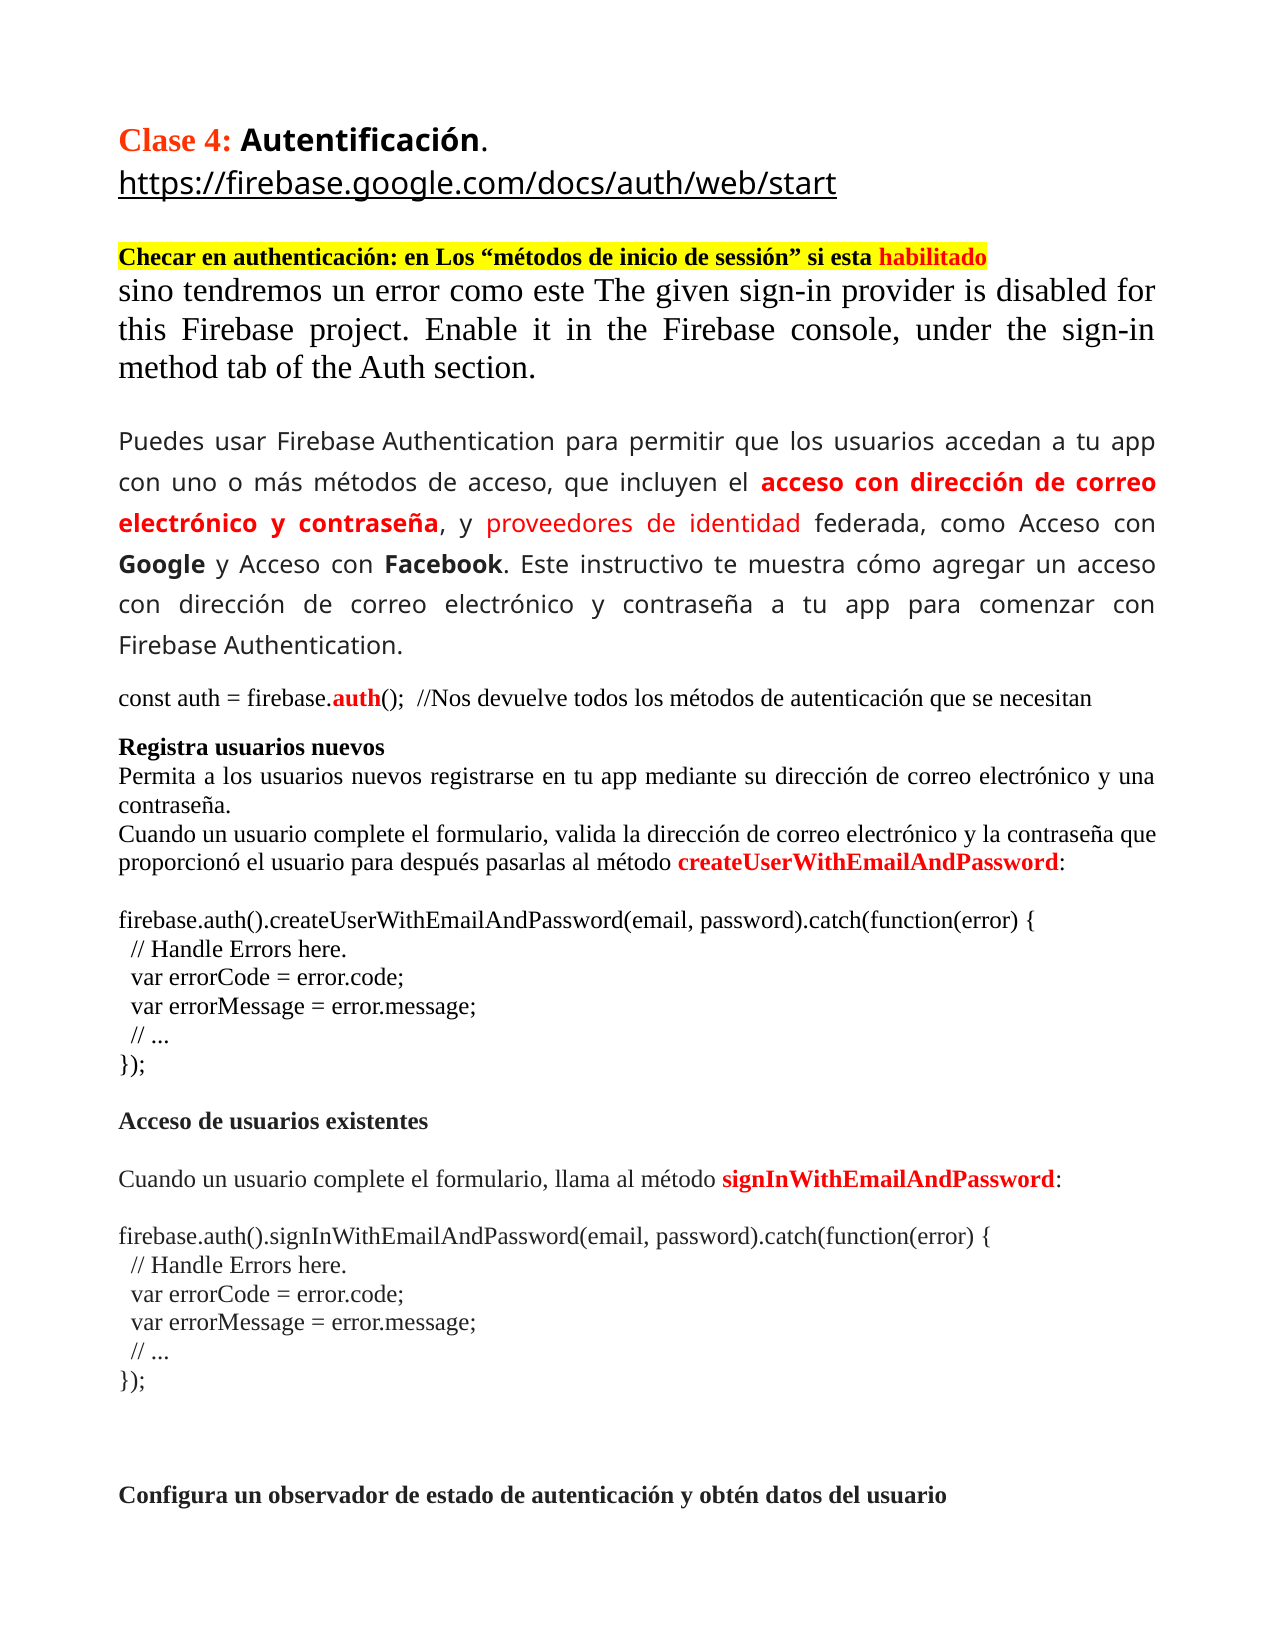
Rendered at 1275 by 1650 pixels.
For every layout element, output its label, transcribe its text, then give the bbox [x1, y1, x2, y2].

text var errorCode = error.code; [118, 962, 1157, 991]
text Permita a los usuarios nuevos registrarse en tu app mediante su dirección de correo electrónico y una contraseña. [118, 761, 1157, 819]
text var errorMessage = error.message; [118, 1307, 1157, 1336]
text }); [118, 1049, 1157, 1077]
text // ... [118, 1020, 1157, 1049]
text Cuando un usuario complete el formulario, valida la dirección de correo electrónico y la contraseña que proporcionó el usuario para después pasarlas al método createUserWithEmailAndPassword: [118, 819, 1157, 876]
text Registra usuarios nuevos [118, 732, 1157, 761]
text Checar en authenticación: en Los “métodos de inicio de sessión” si esta habilitado [118, 242, 1157, 270]
text // ... [118, 1336, 1157, 1365]
text Cuando un usuario complete el formulario, llama al método signInWithEmailAndPassword: [118, 1164, 1157, 1192]
text var errorCode = error.code; [118, 1279, 1157, 1307]
text Clase 4: Autentificación. [118, 118, 1157, 161]
text }); [118, 1365, 1157, 1394]
text Configura un observador de estado de autenticación y obtén datos del usuario [118, 1480, 1157, 1509]
text firebase.auth().createUserWithEmailAndPassword(email, password).catch(function(error) { [118, 905, 1157, 934]
text const auth = firebase.auth(); //Nos devuelve todos los métodos de autenticación que se necesitan [118, 683, 1157, 712]
text // Handle Errors here. [118, 1250, 1157, 1279]
text Puedes usar Firebase Authentication para permitir que los usuarios accedan a tu app con uno o más métodos de acceso, que incluyen el acceso con dirección de correo electrónico y contraseña, y proveedores de identidad federada, como Acceso con Google y Acceso con Facebook. Este instructivo te muestra cómo agregar un acceso con dirección de correo electrónico y contraseña a tu app para comenzar con Firebase Authentication. [118, 424, 1157, 662]
text var errorMessage = error.message; [118, 991, 1157, 1020]
text // Handle Errors here. [118, 934, 1157, 962]
text sino tendremos un error como este The given sign-in provider is disabled for this Firebase project. Enable it in the Firebase console, under the sign-in method tab of the Auth section. [118, 270, 1157, 385]
text https://firebase.google.com/docs/auth/web/start [118, 161, 1157, 203]
text firebase.auth().signInWithEmailAndPassword(email, password).catch(function(error) { [118, 1221, 1157, 1250]
text Acceso de usuarios existentes [118, 1077, 1157, 1135]
